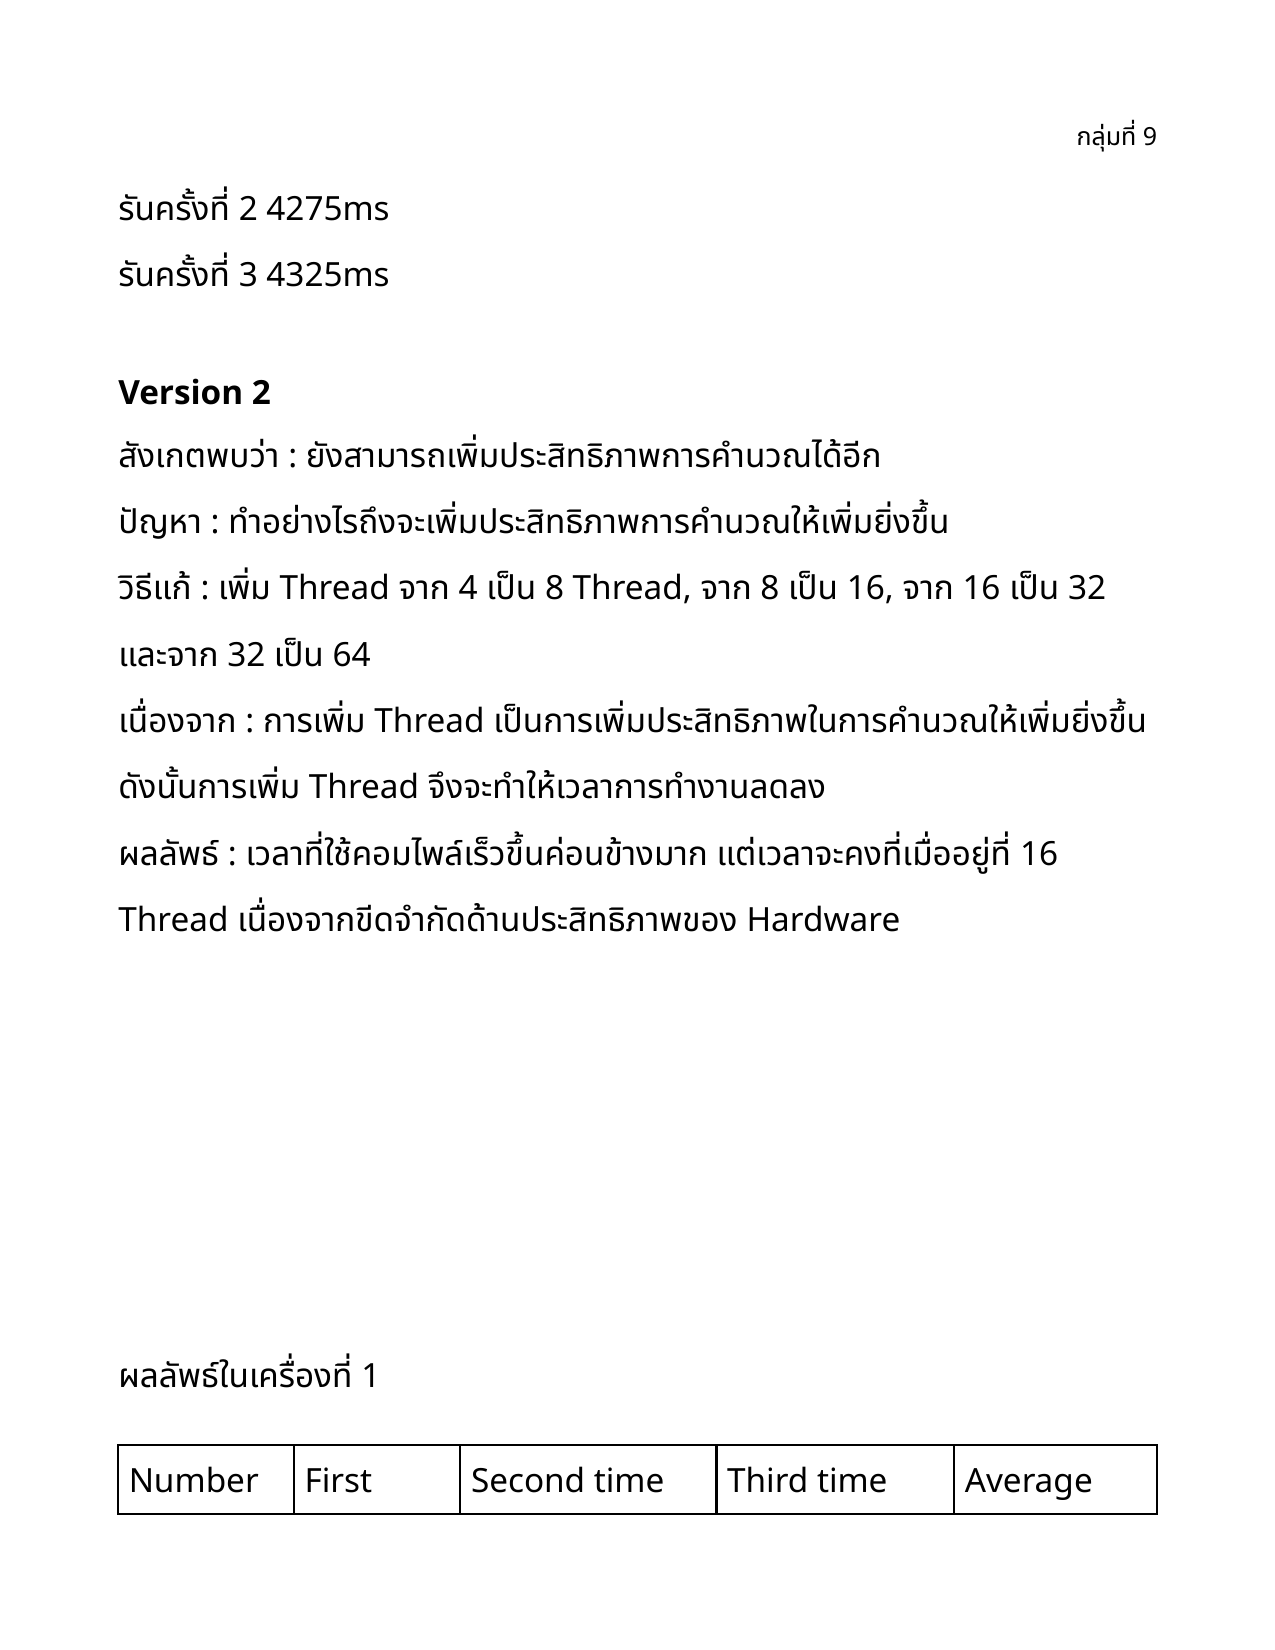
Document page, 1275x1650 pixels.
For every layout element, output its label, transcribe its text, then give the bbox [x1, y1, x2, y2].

table_header Third time [718, 1446, 953, 1513]
text ผลลัพธ์ในเครื่องที่ 1 [118, 1351, 1157, 1401]
table_header Average [955, 1446, 1156, 1513]
table_header Second time [461, 1446, 715, 1513]
table_header First [295, 1446, 459, 1513]
text รันครั้งที่ 2 4275ms รันครั้งที่ 3 4325ms [118, 184, 1157, 300]
table_header Number [119, 1446, 293, 1513]
text Version 2 สังเกตพบว่า : ยังสามารถเพิ่มประสิทธิภาพการคำนวณได้อีก ปัญหา : ทำอย่างไรถึงจะเพิ่มประสิทธิภาพการคำนวณให้เพิ่มยิ่งขึ้น วิธีแก้ : เพิ่ม Thread จาก 4 เป็น 8 Thread, จาก 8 เป็น 16, จาก 16 เป็น 32 และจาก 32 เป็น 64 เนื่องจาก : การเพิ่ม Thread เป็นการเพิ่มประสิทธิภาพในการคำนวณให้เพิ่มยิ่งขึ้น ดังนั้นการเพิ่ม Thread จึงจะทำให้เวลาการทำงานลดลง ผลลัพธ์ : เวลาที่ใช้คอมไพล์เร็วขึ้นค่อนข้างมาก แต่เวลาจะคงที่เมื่ออยู่ที่ 16 Thread เนื่องจากขีดจำกัดด้านประสิทธิภาพของ Hardware [118, 369, 1157, 945]
